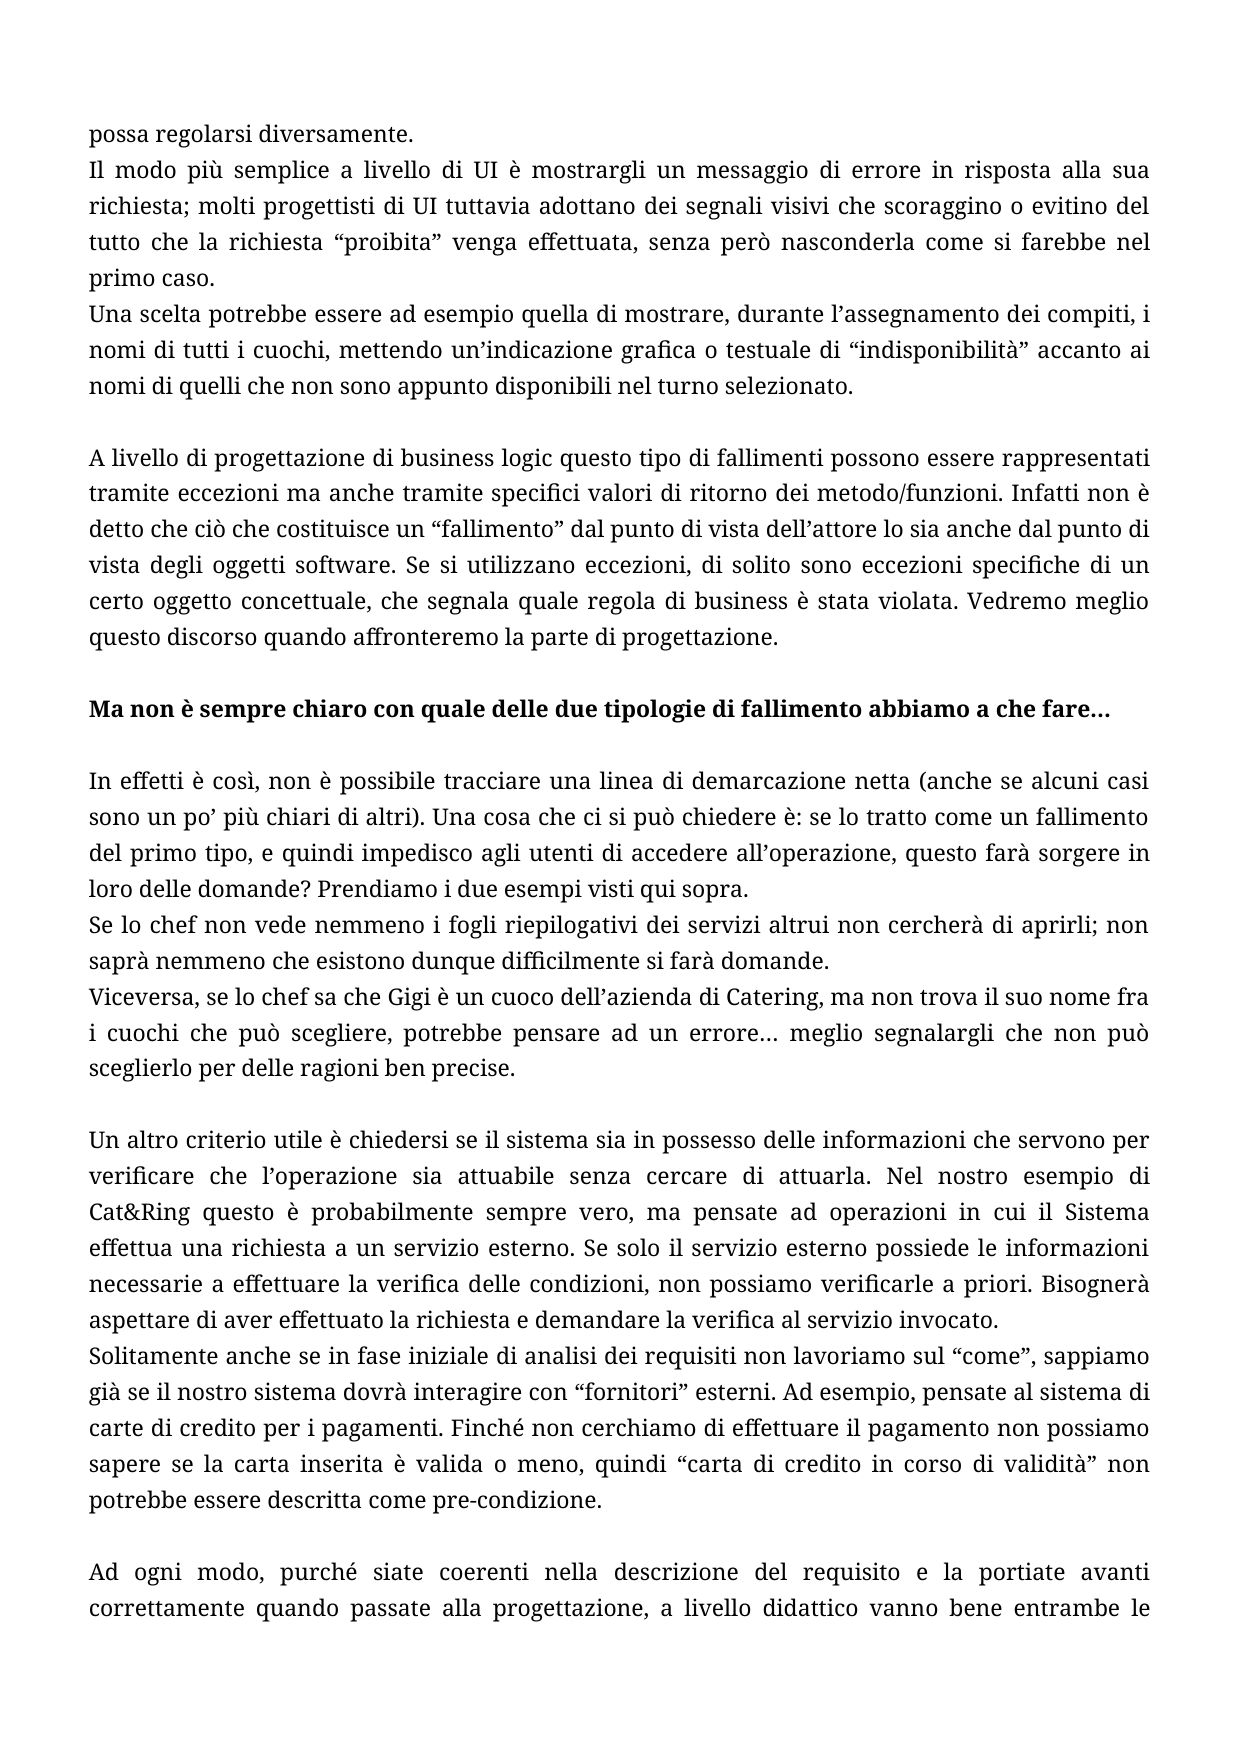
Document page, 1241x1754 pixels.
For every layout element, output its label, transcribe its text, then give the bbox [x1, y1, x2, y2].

text Se lo chef non vede nemmeno i fogli riepilogativi dei servizi altrui non cercherà di aprirli; non saprà nemmeno che esistono dunque difficilmente si farà domande. [88, 909, 1152, 976]
text possa regolarsi diversamente. [88, 118, 1152, 149]
text Solitamente anche se in fase iniziale di analisi dei requisiti non lavoriamo sul “come”, sappiamo già se il nostro sistema dovrà interagire con “fornitori” esterni. Ad esempio, pensate al sistema di carte di credito per i pagamenti. Finché non cerchiamo di effettuare il pagamento non possiamo sapere se la carta inserita è valida o meno, quindi “carta di credito in corso di validità” non potrebbe essere descritta come pre-condizione. [88, 1340, 1152, 1515]
text Viceversa, se lo chef sa che Gigi è un cuoco dell’azienda di Catering, ma non trova il suo nome fra i cuochi che può scegliere, potrebbe pensare ad un errore… meglio segnalargli che non può sceglierlo per delle ragioni ben precise. [88, 981, 1152, 1084]
text Ad ogni modo, purché siate coerenti nella descrizione del requisito e la portiate avanti correttamente quando passate alla progettazione, a livello didattico vanno bene entrambe le [88, 1556, 1152, 1623]
text Una scelta potrebbe essere ad esempio quella di mostrare, durante l’assegnamento dei compiti, i nomi di tutti i cuochi, mettendo un’indicazione grafica o testuale di “indisponibilità” accanto ai nomi di quelli che non sono appunto disponibili nel turno selezionato. [88, 298, 1152, 401]
text Il modo più semplice a livello di UI è mostrargli un messaggio di errore in risposta alla sua richiesta; molti progettisti di UI tuttavia adottano dei segnali visivi che scoraggino o evitino del tutto che la richiesta “proibita” venga effettuata, senza però nasconderla come si farebbe nel primo caso. [88, 154, 1152, 293]
text Un altro criterio utile è chiedersi se il sistema sia in possesso delle informazioni che servono per verificare che l’operazione sia attuabile senza cercare di attuarla. Nel nostro esempio di Cat&Ring questo è probabilmente sempre vero, ma pensate ad operazioni in cui il Sistema effettua una richiesta a un servizio esterno. Se solo il servizio esterno possiede le informazioni necessarie a effettuare la verifica delle condizioni, non possiamo verificarle a priori. Bisognerà aspettare di aver effettuato la richiesta e demandare la verifica al servizio invocato. [88, 1124, 1152, 1335]
text Ma non è sempre chiaro con quale delle due tipologie di fallimento abbiamo a che fare… [88, 693, 1152, 724]
text A livello di progettazione di business logic questo tipo di fallimenti possono essere rappresentati tramite eccezioni ma anche tramite specifici valori di ritorno dei metodo/funzioni. Infatti non è detto che ciò che costituisce un “fallimento” dal punto di vista dell’attore lo sia anche dal punto di vista degli oggetti software. Se si utilizzano eccezioni, di solito sono eccezioni specifiche di un certo oggetto concettuale, che segnala quale regola di business è stata violata. Vedremo meglio questo discorso quando affronteremo la parte di progettazione. [88, 441, 1152, 652]
text In effetti è così, non è possibile tracciare una linea di demarcazione netta (anche se alcuni casi sono un po’ più chiari di altri). Una cosa che ci si può chiedere è: se lo tratto come un fallimento del primo tipo, e quindi impedisco agli utenti di accedere all’operazione, questo farà sorgere in loro delle domande? Prendiamo i due esempi visti qui sopra. [88, 765, 1152, 904]
